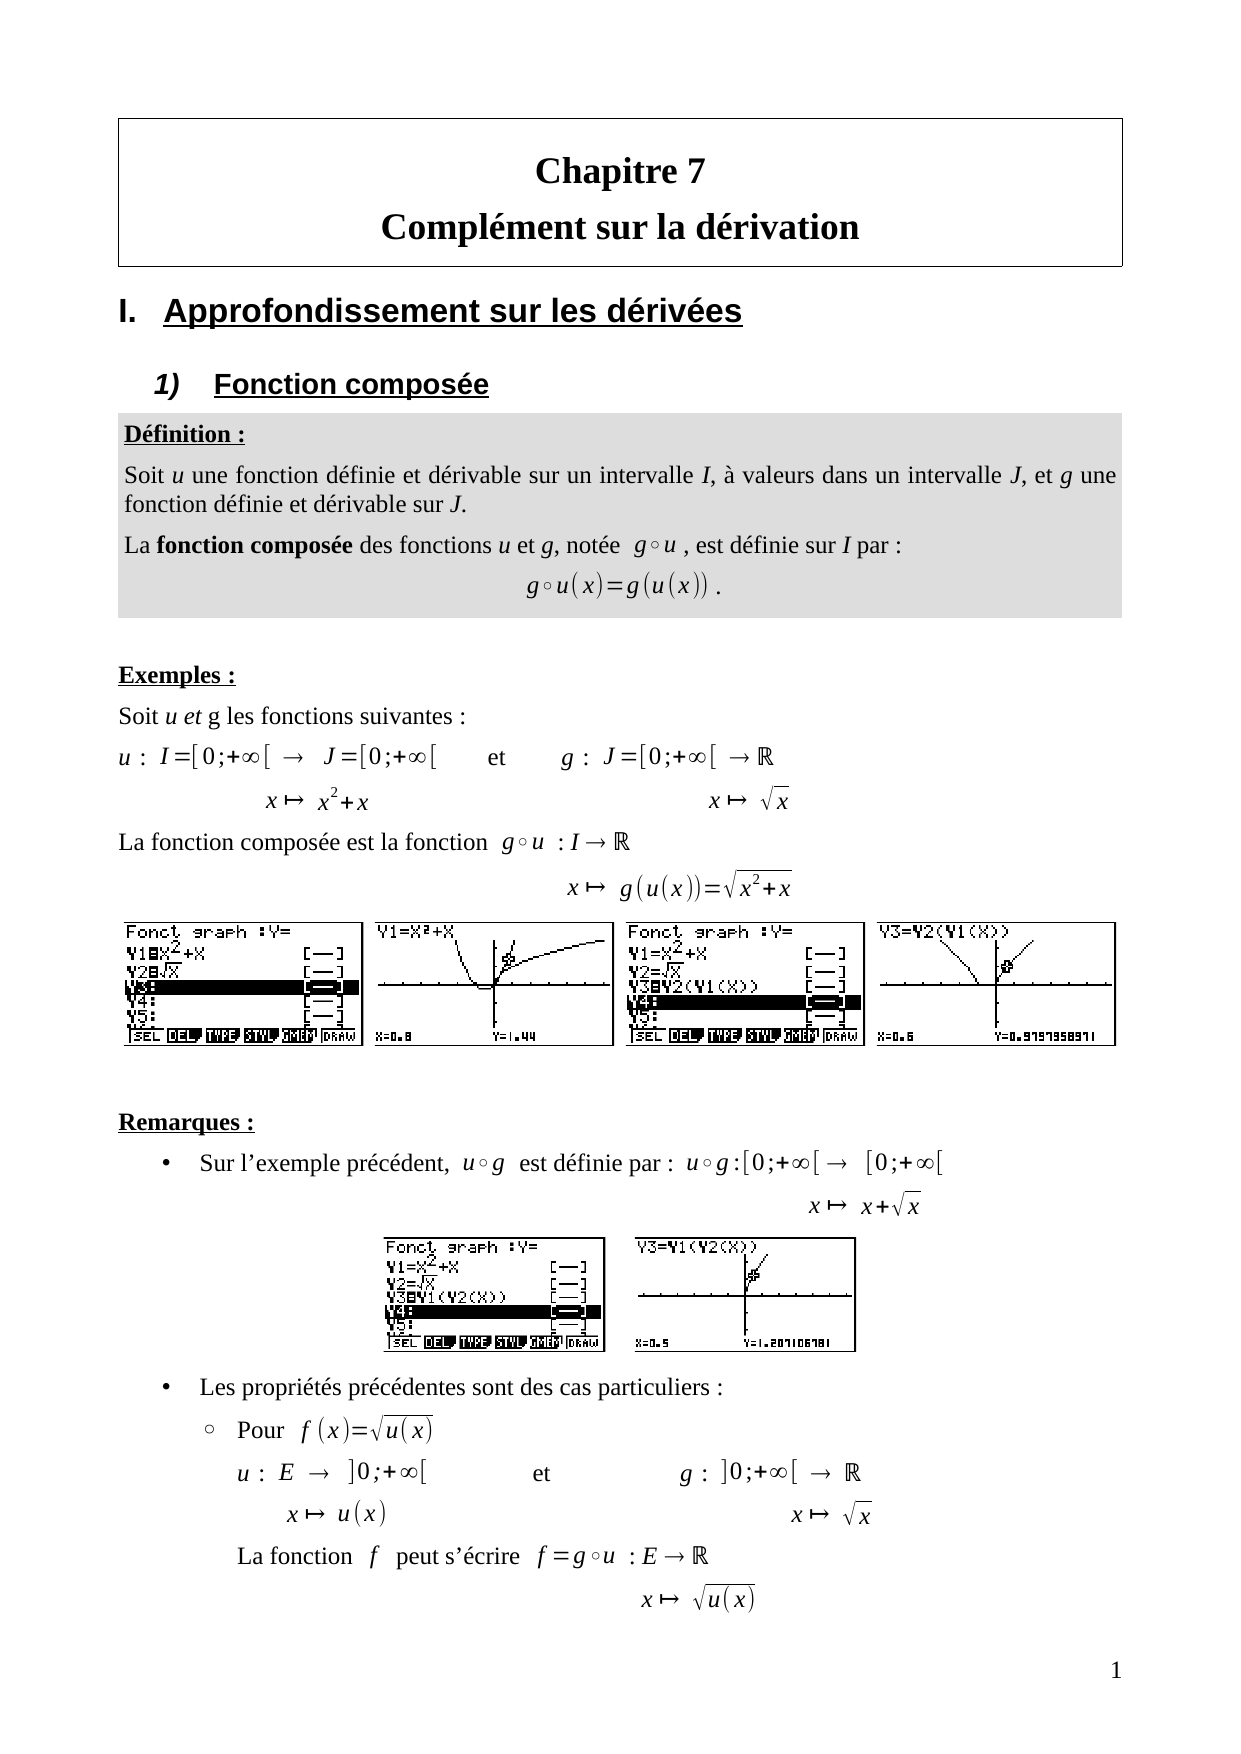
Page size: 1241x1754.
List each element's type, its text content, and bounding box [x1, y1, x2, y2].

table_header [871, 1232, 1122, 1372]
list Sur l’exemple précédent, est définie par :  [162, 1148, 1122, 1177]
table_header Chapitre 7 Complément sur la dérivation [119, 119, 1122, 266]
text x ↦ x ↦ [118, 783, 1122, 815]
list x ↦ x ↦ [199, 1499, 1122, 1529]
text x ↦ [118, 1583, 1122, 1615]
text Exemples : [118, 660, 1122, 688]
picture [123, 922, 364, 1046]
picture [876, 922, 1117, 1046]
text Soit u et g les fonctions suivantes : [118, 701, 1122, 730]
text Remarques : [118, 1107, 1122, 1136]
list x ↦ [162, 1189, 1122, 1219]
table_header [369, 1232, 620, 1372]
text x ↦ [118, 868, 1122, 904]
list Pour [199, 1413, 1122, 1445]
list La fonction peut s’écrire : E  ℝ [199, 1541, 1122, 1570]
text u :  et g :  ℝ [118, 742, 1122, 771]
picture [383, 1237, 606, 1352]
subtitle Approfondissement sur les dérivées [118, 291, 1122, 330]
table_header [871, 916, 1122, 1066]
table_header [118, 1232, 369, 1372]
list Les propriétés précédentes sont des cas particuliers : [162, 1372, 1122, 1401]
picture [374, 922, 615, 1046]
list u :  et g :  ℝ [199, 1458, 1122, 1487]
table_header Définition : Soit u une fonction définie et dérivable sur un intervalle I, à valeurs dans un intervalle J, et g une fonction définie et dérivable sur J. La fonction composée des fonctions u et g, notée , est définie sur I par : . [118, 413, 1122, 618]
table_header [118, 916, 369, 1066]
subtitle Fonction composée [153, 367, 1122, 401]
table_header [620, 916, 871, 1066]
table_header [369, 916, 620, 1066]
text La fonction composée est la fonction : I  ℝ [118, 827, 1122, 856]
picture [634, 1237, 857, 1352]
picture [625, 922, 866, 1046]
table_header [620, 1232, 871, 1372]
